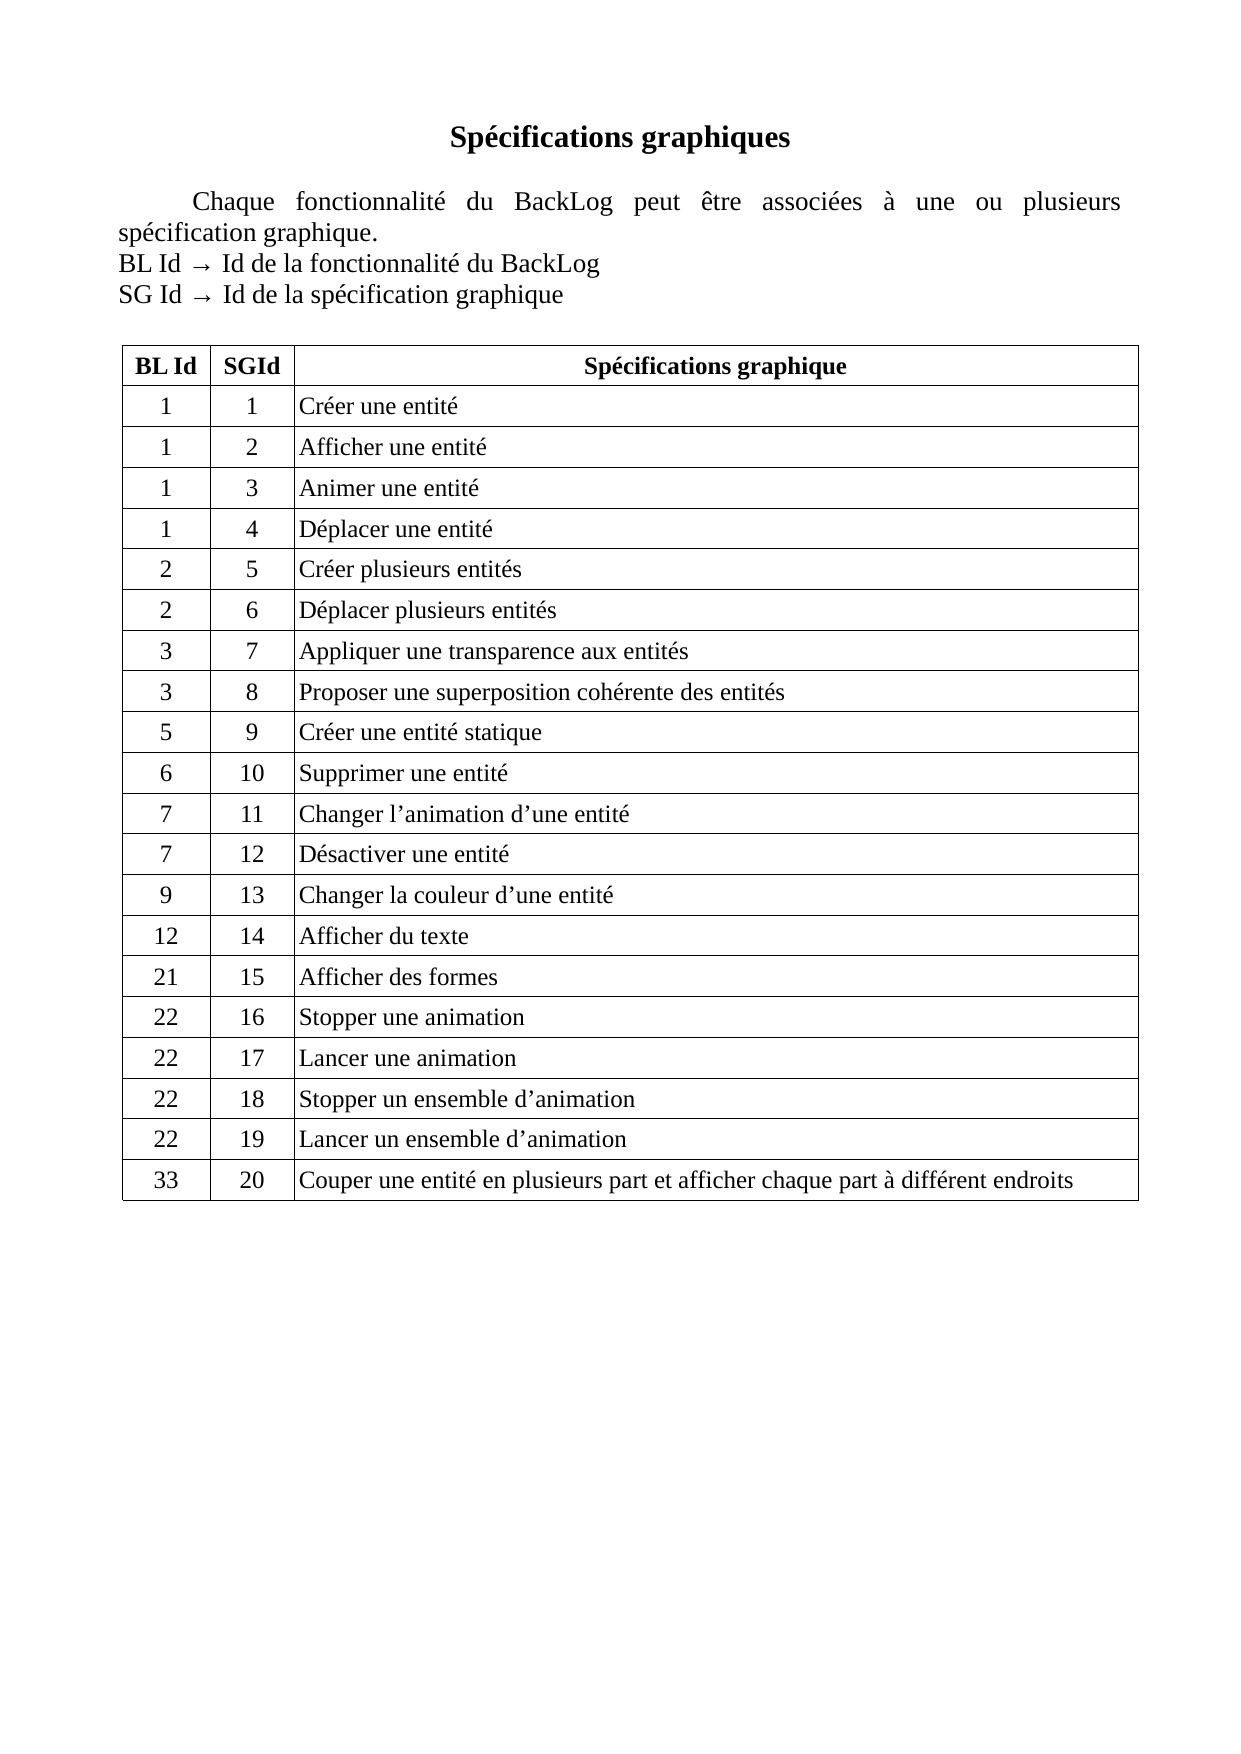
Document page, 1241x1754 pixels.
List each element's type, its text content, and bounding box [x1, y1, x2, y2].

table_cell Stopper un ensemble d’animation [295, 1079, 1138, 1118]
table_cell Afficher du texte [295, 916, 1138, 955]
table_cell Afficher une entité [295, 427, 1138, 467]
table_cell Supprimer une entité [295, 753, 1138, 792]
table_cell 1 [211, 386, 294, 426]
table_cell Proposer une superposition cohérente des entités [295, 671, 1138, 711]
table_cell 8 [211, 671, 294, 711]
table_cell 1 [123, 427, 210, 467]
table_cell 9 [211, 712, 294, 752]
table_cell 3 [123, 671, 210, 711]
table_cell 19 [211, 1119, 294, 1159]
table_cell Lancer un ensemble d’animation [295, 1119, 1138, 1159]
table_cell Animer une entité [295, 468, 1138, 507]
table_cell 12 [211, 834, 294, 874]
table_cell 22 [123, 1038, 210, 1078]
table_cell 13 [211, 875, 294, 915]
table_cell 22 [123, 1079, 210, 1118]
table_cell 21 [123, 956, 210, 996]
table_cell 20 [211, 1160, 294, 1200]
table_cell Appliquer une transparence aux entités [295, 631, 1138, 670]
table_cell 5 [123, 712, 210, 752]
table_cell Couper une entité en plusieurs part et afficher chaque part à différent endroits [295, 1160, 1138, 1200]
table_cell 11 [211, 794, 294, 833]
table_cell 12 [123, 916, 210, 955]
table_cell Déplacer plusieurs entités [295, 590, 1138, 629]
table_cell Déplacer une entité [295, 509, 1138, 548]
table_cell 7 [123, 834, 210, 874]
table_cell 1 [123, 468, 210, 507]
table_cell 3 [123, 631, 210, 670]
table_cell Créer une entité statique [295, 712, 1138, 752]
table_cell Désactiver une entité [295, 834, 1138, 874]
table_cell Créer une entité [295, 386, 1138, 426]
table_header Spécifications graphique [295, 346, 1138, 385]
table_cell Afficher des formes [295, 956, 1138, 996]
table_cell 1 [123, 509, 210, 548]
table_cell 4 [211, 509, 294, 548]
table_cell 33 [123, 1160, 210, 1200]
table_cell 22 [123, 1119, 210, 1159]
text BL Id → Id de la fonctionnalité du BackLog [118, 247, 1122, 279]
table_cell 9 [123, 875, 210, 915]
table_header BL Id [123, 346, 210, 385]
table_cell Changer la couleur d’une entité [295, 875, 1138, 915]
table_cell 14 [211, 916, 294, 955]
table_cell 3 [211, 468, 294, 507]
table_header SGId [211, 346, 294, 385]
text SG Id → Id de la spécification graphique [118, 279, 1122, 310]
table_cell 18 [211, 1079, 294, 1118]
table_cell 6 [123, 753, 210, 792]
table_cell Stopper une animation [295, 997, 1138, 1037]
table_cell 15 [211, 956, 294, 996]
table_cell 10 [211, 753, 294, 792]
table_cell 2 [123, 590, 210, 629]
text Chaque fonctionnalité du BackLog peut être associées à une ou plusieurs spécification graphique. [118, 185, 1122, 247]
table_cell Lancer une animation [295, 1038, 1138, 1078]
table_cell 5 [211, 549, 294, 589]
table_cell 22 [123, 997, 210, 1037]
table_cell 7 [211, 631, 294, 670]
table_cell 2 [123, 549, 210, 589]
table_cell 17 [211, 1038, 294, 1078]
table_cell 1 [123, 386, 210, 426]
table_cell Créer plusieurs entités [295, 549, 1138, 589]
table_cell Changer l’animation d’une entité [295, 794, 1138, 833]
table_cell 6 [211, 590, 294, 629]
text Spécifications graphiques [118, 118, 1122, 154]
table_cell 16 [211, 997, 294, 1037]
table_cell 2 [211, 427, 294, 467]
table_cell 7 [123, 794, 210, 833]
